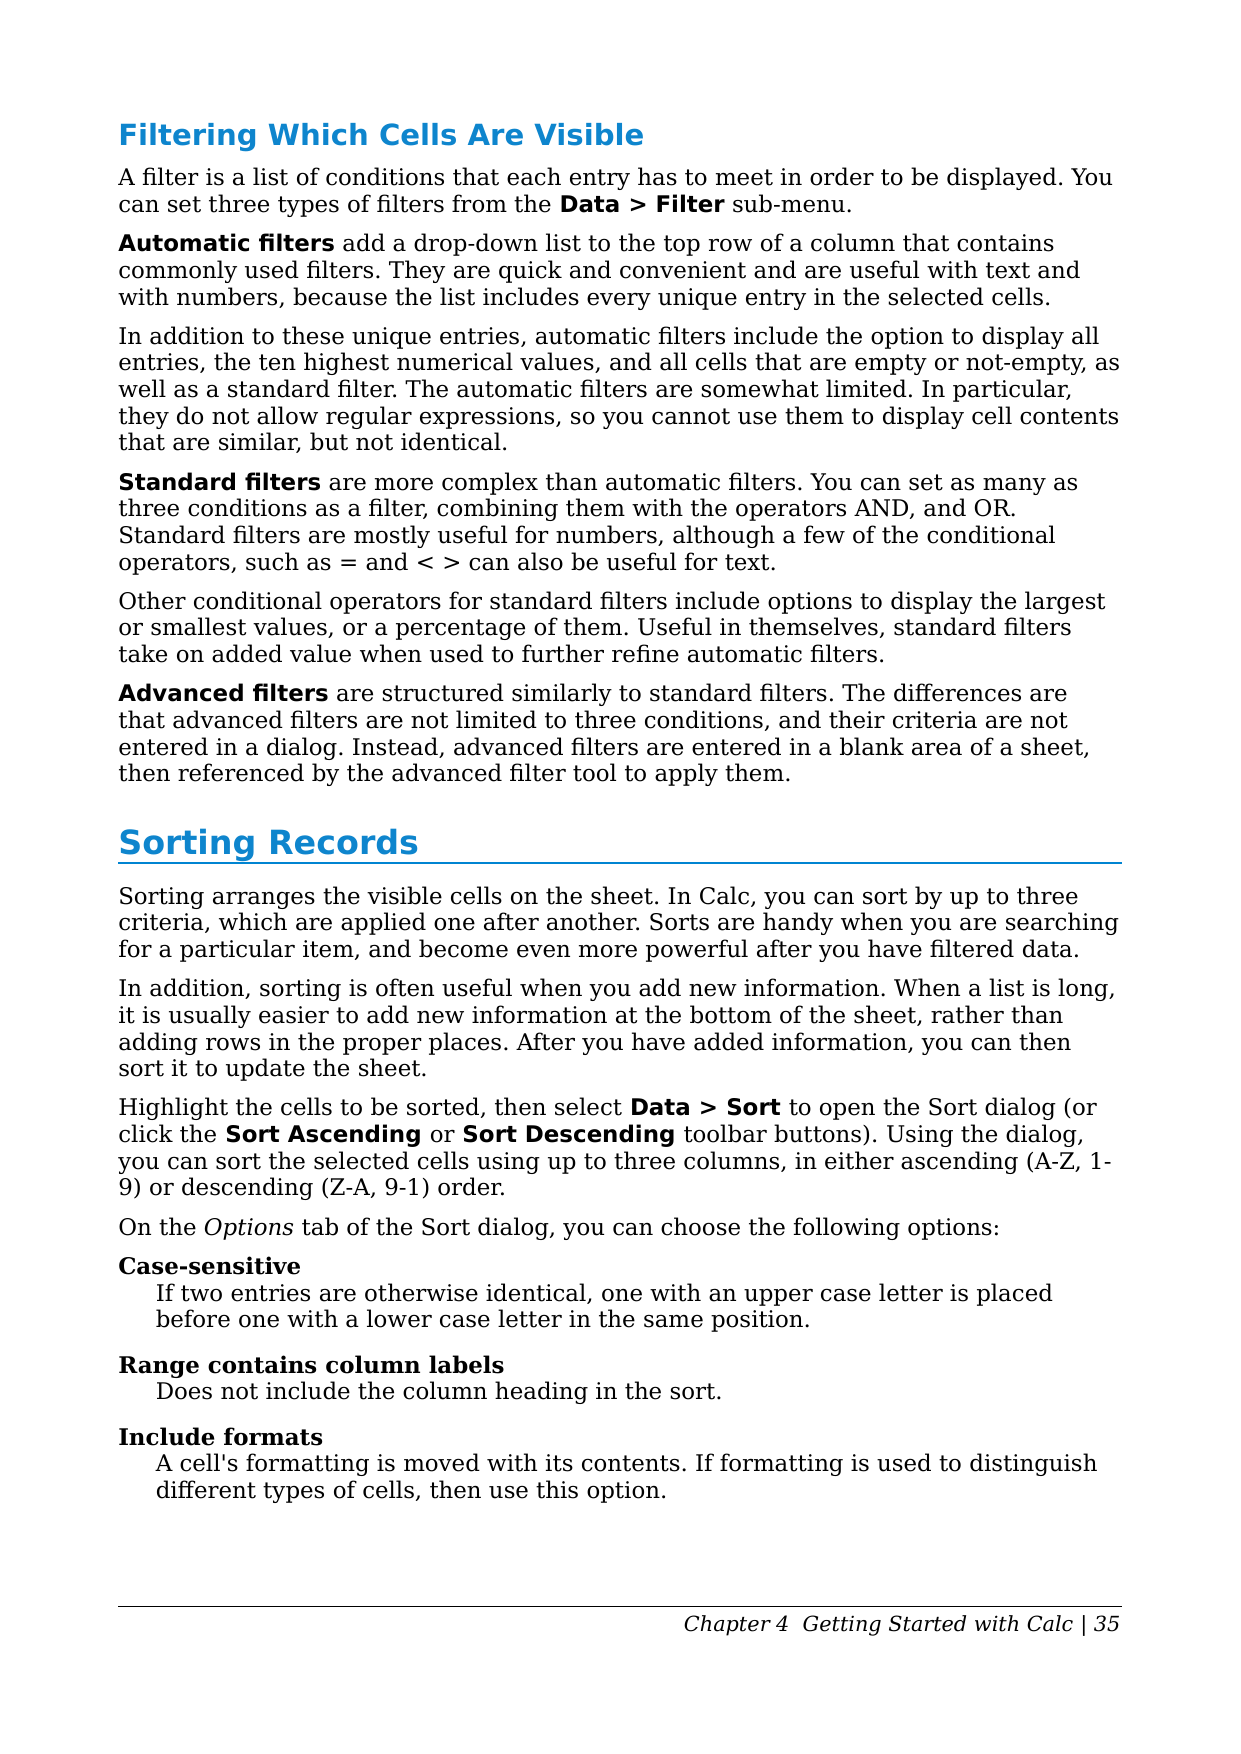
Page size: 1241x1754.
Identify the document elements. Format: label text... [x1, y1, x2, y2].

text Other conditional operators for standard filters include options to display the largest or smallest values, or a percentage of them. Useful in themselves, standard filters take on added value when used to further refine automatic filters. [118, 588, 1122, 668]
text Does not include the column heading in the sort. [156, 1378, 1122, 1405]
text Standard filters are more complex than automatic filters. You can set as many as three conditions as a filter, combining them with the operators AND, and OR. Standard filters are mostly useful for numbers, although a few of the conditional operators, such as = and < > can also be useful for text. [118, 469, 1122, 575]
subtitle Sorting Records [118, 823, 1122, 862]
text Case-sensitive [118, 1253, 1122, 1280]
text Automatic filters add a drop-down list to the top row of a column that contains commonly used filters. They are quick and convenient and are useful with text and with numbers, because the list includes every unique entry in the selected cells. [118, 230, 1122, 310]
text If two entries are otherwise identical, one with an upper case letter is placed before one with a lower case letter in the same position. [156, 1280, 1122, 1333]
text In addition, sorting is often useful when you add new information. When a list is long, it is usually easier to add new information at the bottom of the sheet, rather than adding rows in the proper places. After you have added information, you can then sort it to update the sheet. [118, 975, 1122, 1082]
text In addition to these unique entries, automatic filters include the option to display all entries, the ten highest numerical values, and all cells that are empty or not-empty, as well as a standard filter. The automatic filters are somewhat limited. In particular, they do not allow regular expressions, so you cannot use them to display cell contents that are similar, but not identical. [118, 323, 1122, 456]
list On the Options tab of the Sort dialog, you can choose the following options: [118, 1214, 1122, 1240]
text A filter is a list of conditions that each entry has to meet in order to be displayed. You can set three types of filters from the Data > Filter sub-menu. [118, 164, 1122, 218]
text Sorting arranges the visible cells on the sheet. In Calc, you can sort by up to three criteria, which are applied one after another. Sorts are handy when you are searching for a particular item, and become even more powerful after you have filtered data. [118, 883, 1122, 963]
text A cell's formatting is moved with its contents. If formatting is used to distinguish different types of cells, then use this option. [156, 1450, 1122, 1504]
text Range contains column labels [118, 1351, 1122, 1378]
text Advanced filters are structured similarly to standard filters. The differences are that advanced filters are not limited to three conditions, and their criteria are not entered in a dialog. Instead, advanced filters are entered in a blank area of a sheet, then referenced by the advanced filter tool to apply them. [118, 680, 1122, 787]
subtitle Filtering Which Cells Are Visible [118, 118, 1122, 152]
text Include formats [118, 1423, 1122, 1450]
text Highlight the cells to be sorted, then select Data > Sort to open the Sort dialog (or click the Sort Ascending or Sort Descending toolbar buttons). Using the dialog, you can sort the selected cells using up to three columns, in either ascending (A-Z, 1-9) or descending (Z-A, 9-1) order. [118, 1094, 1122, 1201]
